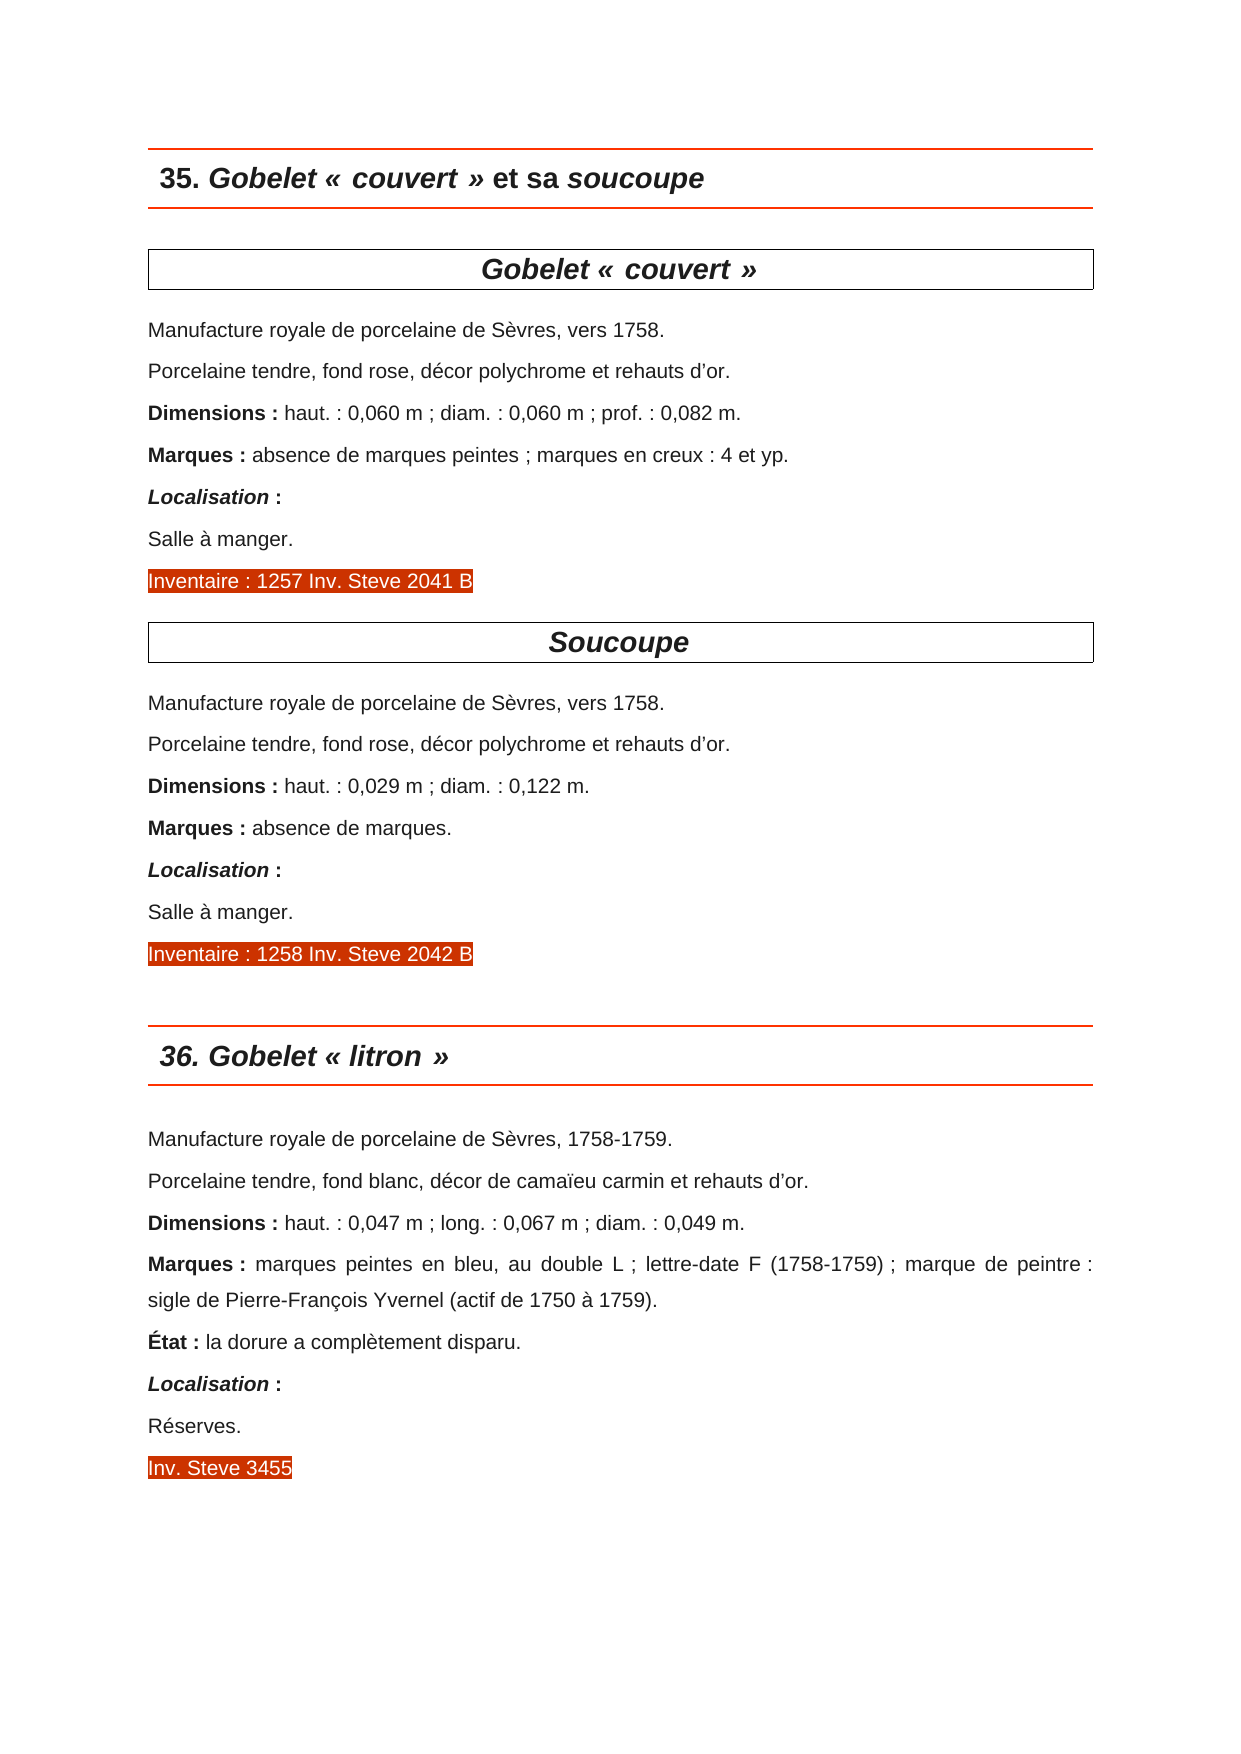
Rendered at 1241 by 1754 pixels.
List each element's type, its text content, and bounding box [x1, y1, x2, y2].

text Dimensions : haut. : 0,047 m ; long. : 0,067 m ; diam. : 0,049 m. [148, 1210, 1093, 1234]
text Marques : absence de marques peintes ; marques en creux : 4 et yp. [148, 443, 1093, 467]
text Porcelaine tendre, fond blanc, décor de camaïeu carmin et rehauts d’or. [148, 1168, 1093, 1192]
text Inv. Steve 3455 [292, 1456, 1093, 1479]
text Dimensions : haut. : 0,029 m ; diam. : 0,122 m. [148, 774, 1093, 798]
text État : la dorure a complètement disparu. [148, 1330, 1093, 1354]
subtitle Gobelet « litron » [148, 1027, 1093, 1084]
text Porcelaine tendre, fond rose, décor polychrome et rehauts d’or. [148, 732, 1093, 756]
text Dimensions : haut. : 0,060 m ; diam. : 0,060 m ; prof. : 0,082 m. [148, 401, 1093, 425]
text Localisation : [148, 485, 1093, 509]
text Manufacture royale de porcelaine de Sèvres, vers 1758. [148, 690, 1093, 714]
text Manufacture royale de porcelaine de Sèvres, 1758-1759. [148, 1127, 1093, 1151]
text Inventaire : 1258 Inv. Steve 2042 B [473, 942, 1093, 966]
text Salle à manger. [148, 900, 1093, 924]
text Marques : absence de marques. [148, 816, 1093, 840]
text Réserves. [148, 1414, 1093, 1438]
subtitle Gobelet « couvert » [149, 250, 1093, 289]
text Salle à manger. [148, 527, 1093, 551]
text Localisation : [148, 1372, 1093, 1396]
text Localisation : [148, 858, 1093, 882]
text Manufacture royale de porcelaine de Sèvres, vers 1758. [148, 317, 1093, 341]
subtitle Soucoupe [149, 623, 1093, 662]
subtitle Gobelet « couvert » et sa soucoupe [148, 150, 1093, 207]
text Marques : marques peintes en bleu, au double L ; lettre-date F (1758-1759) ; marque de peintre : sigle de Pierre-François Yvernel (actif de 1750 à 1759). [148, 1252, 1093, 1312]
text Inventaire : 1257 Inv. Steve 2041 B [473, 569, 1093, 593]
text Porcelaine tendre, fond rose, décor polychrome et rehauts d’or. [148, 359, 1093, 383]
